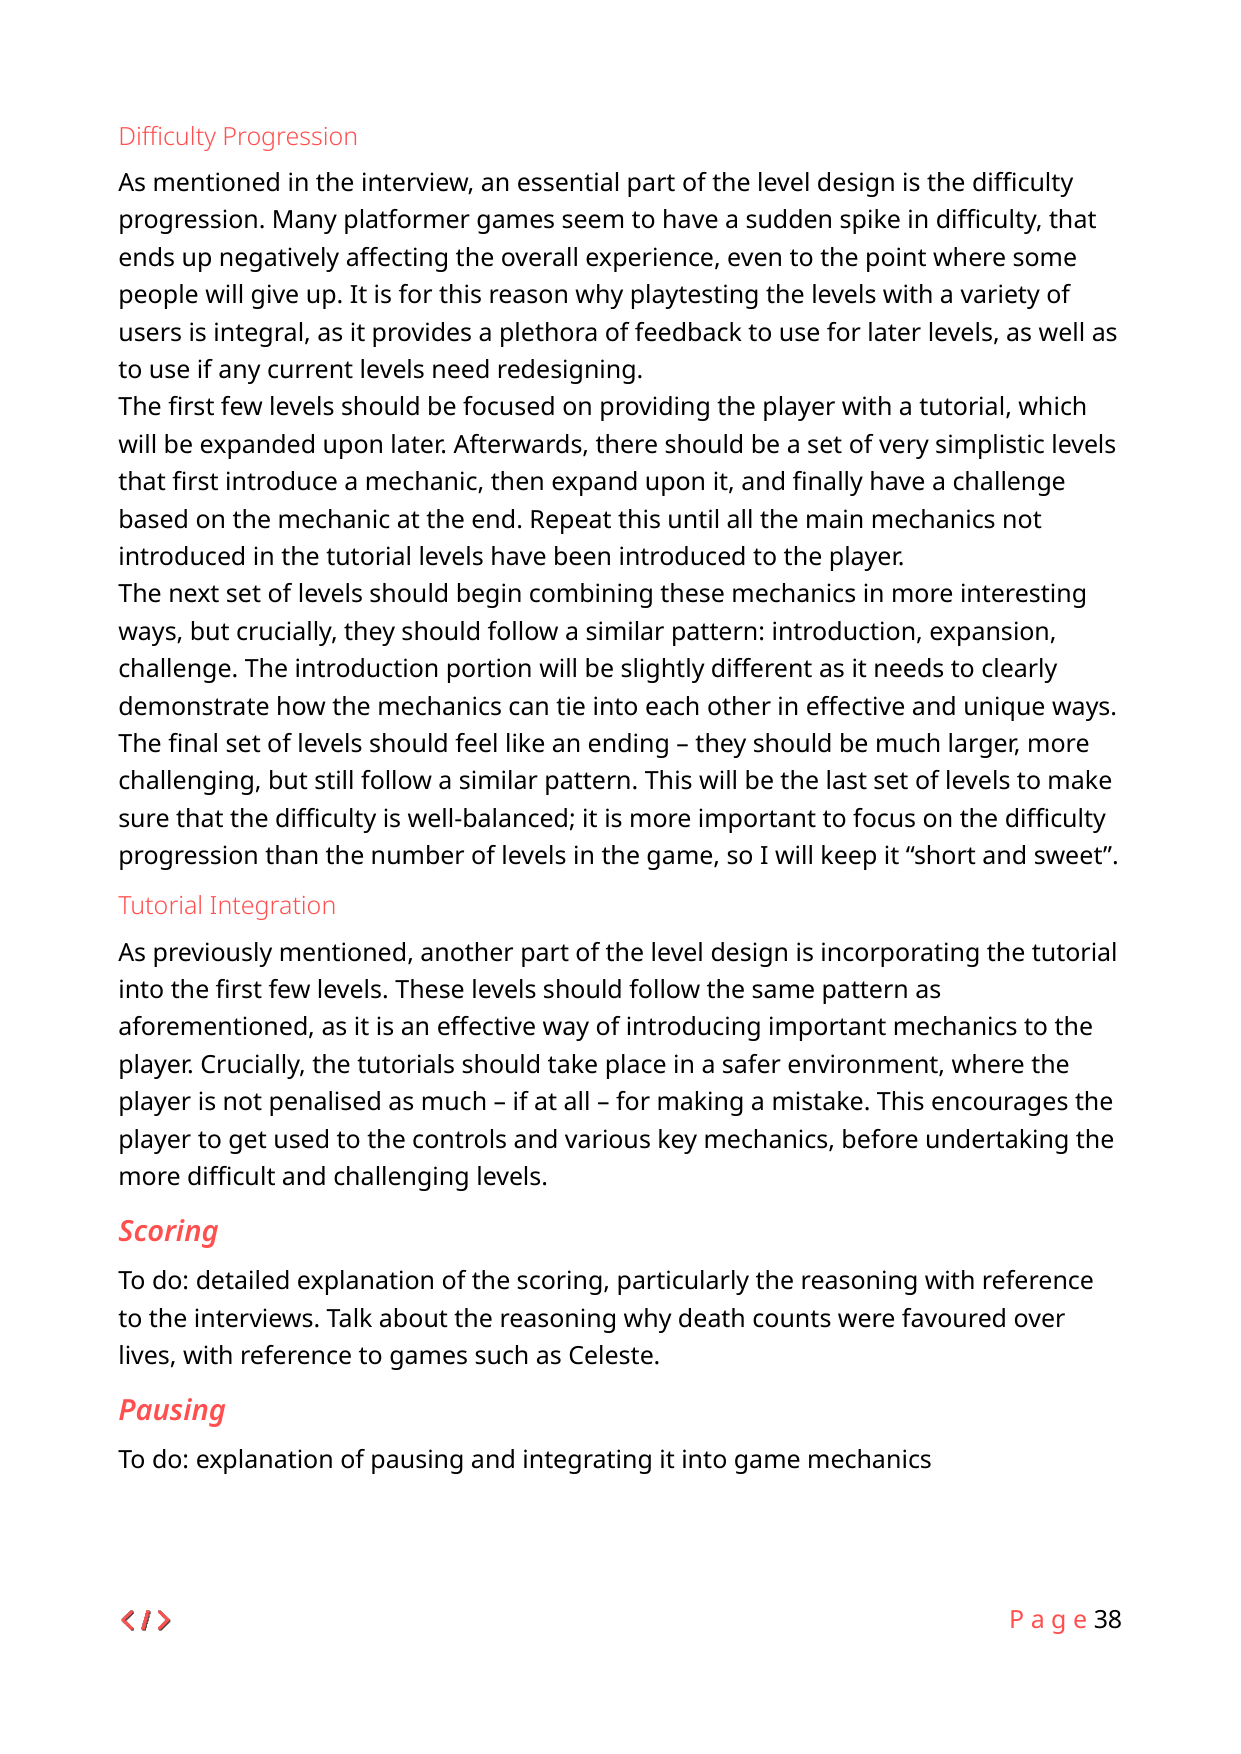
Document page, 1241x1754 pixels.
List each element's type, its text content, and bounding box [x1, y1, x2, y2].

subtitle Pausing [118, 1389, 1122, 1429]
text The first few levels should be focused on providing the player with a tutorial, which will be expanded upon later. Afterwards, there should be a set of very simplistic levels that first introduce a mechanic, then expand upon it, and finally have a challenge based on the mechanic at the end. Repeat this until all the main mechanics not introduced in the tutorial levels have been introduced to the player. [118, 389, 1122, 573]
text The next set of levels should begin combining these mechanics in more interesting ways, but crucially, they should follow a similar pattern: introduction, expansion, challenge. The introduction portion will be slightly different as it needs to clearly demonstrate how the mechanics can tie into each other in effective and unique ways. [118, 576, 1122, 722]
text As mentioned in the interview, an essential part of the level design is the difficulty progression. Many platformer games seem to have a sudden spike in difficulty, that ends up negatively affecting the overall experience, even to the point where some people will give up. It is for this reason why playtesting the levels with a variety of users is integral, as it provides a plethora of feedback to use for later levels, as well as to use if any current levels need redesigning. [118, 165, 1122, 386]
subtitle Tutorial Integration [118, 888, 1122, 922]
picture [116, 1591, 175, 1649]
text As previously mentioned, another part of the level design is incorporating the tutorial into the first few levels. These levels should follow the same pattern as aforementioned, as it is an effective way of introducing important mechanics to the player. Crucially, the tutorials should take place in a safer environment, where the player is not penalised as much – if at all – for making a mistake. This encourages the player to get used to the controls and various key mechanics, before undertaking the more difficult and challenging levels. [118, 934, 1122, 1193]
text To do: detailed explanation of the scoring, particularly the reasoning with reference to the interviews. Talk about the reasoning why death counts were favoured over lives, with reference to games such as Celeste. [118, 1263, 1122, 1372]
text The final set of levels should feel like an ending – they should be much larger, more challenging, but still follow a similar pattern. This will be the last set of levels to make sure that the difficulty is well-balanced; it is more important to focus on the difficulty progression than the number of levels in the game, so I will keep it “short and sweet”. [118, 726, 1122, 872]
subtitle Difficulty Progression [118, 118, 1122, 152]
text To do: explanation of pausing and integrating it into game mechanics [118, 1442, 1122, 1476]
subtitle Scoring [118, 1211, 1122, 1250]
